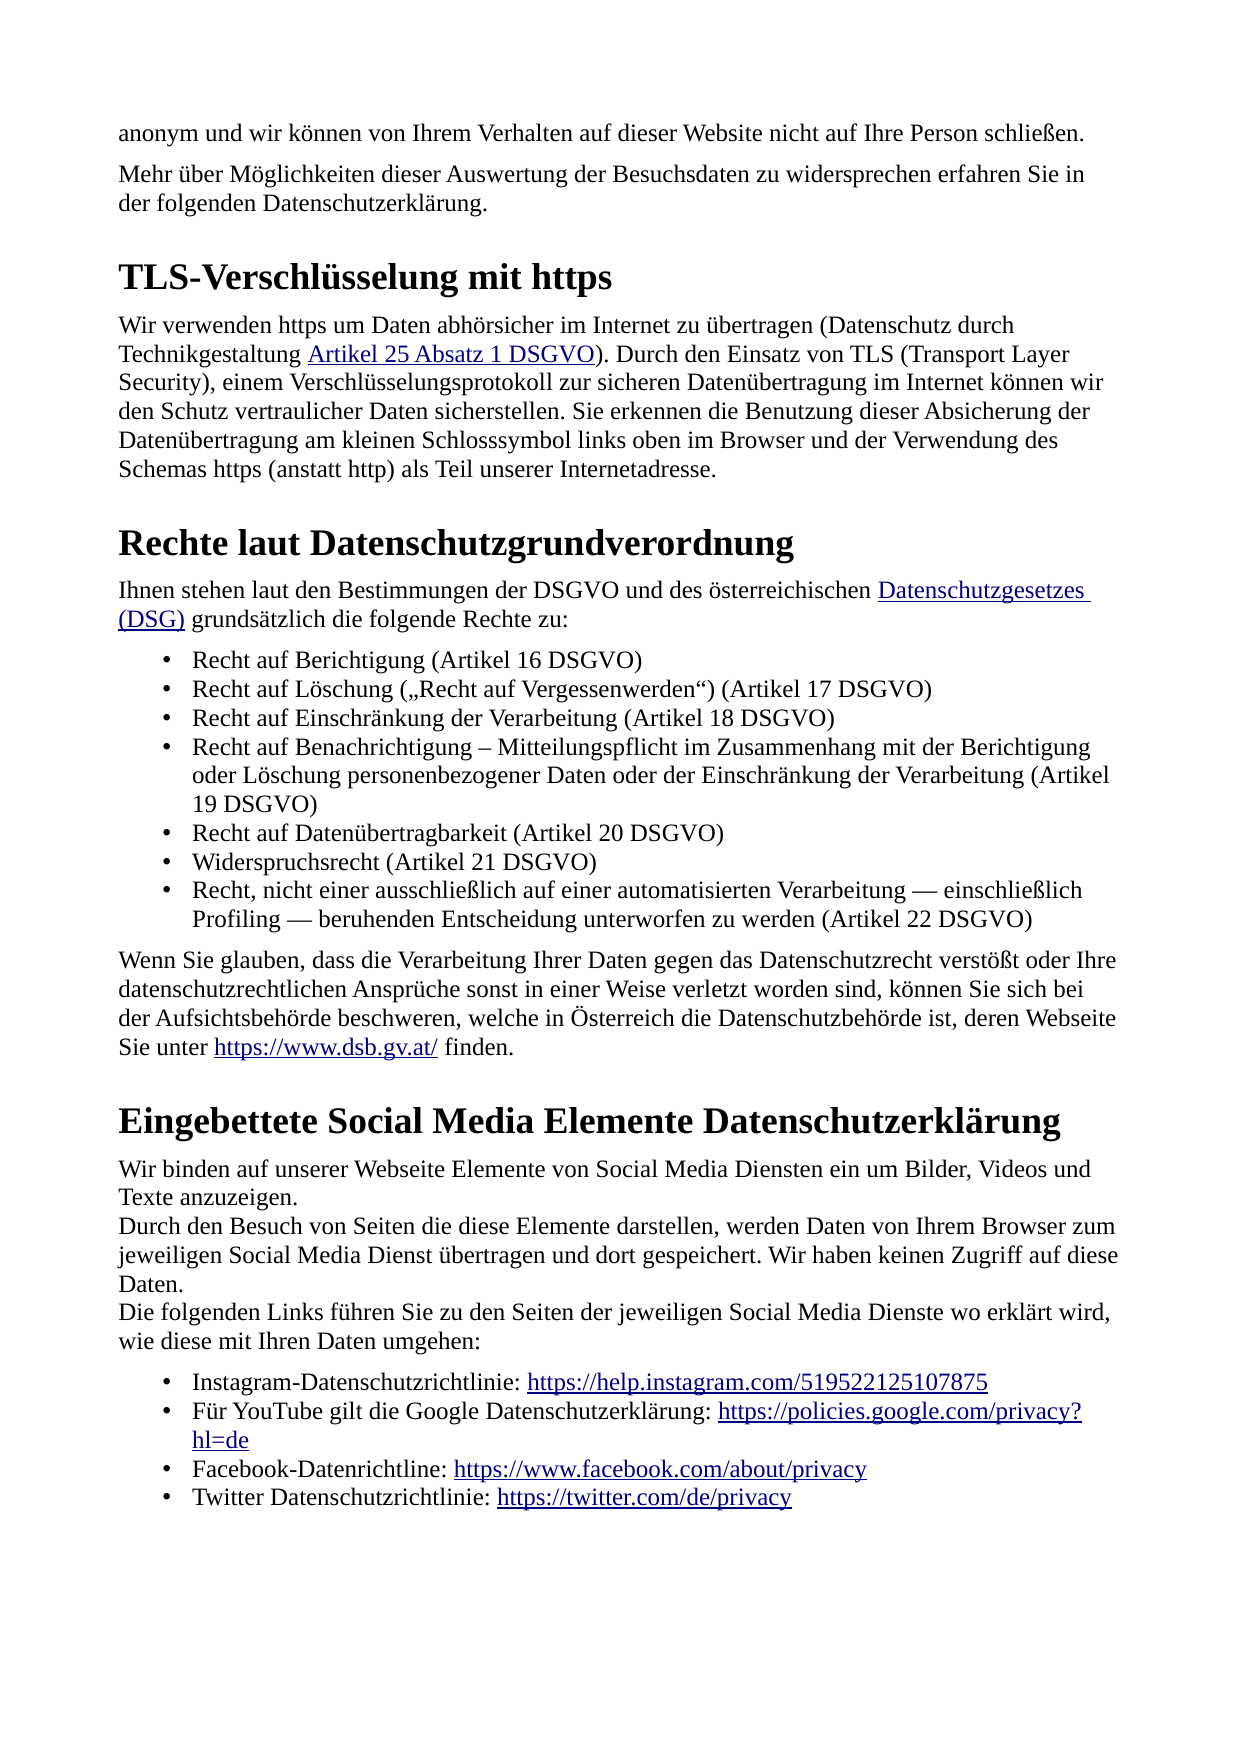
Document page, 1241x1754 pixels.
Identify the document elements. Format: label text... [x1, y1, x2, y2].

list Recht auf Löschung („Recht auf Vergessenwerden“) (Artikel 17 DSGVO) [162, 674, 1122, 703]
text Wenn Sie glauben, dass die Verarbeitung Ihrer Daten gegen das Datenschutzrecht verstößt oder Ihre datenschutzrechtlichen Ansprüche sonst in einer Weise verletzt worden sind, können Sie sich bei der Aufsichtsbehörde beschweren, welche in Österreich die Datenschutzbehörde ist, deren Webseite Sie unter https://www.dsb.gv.at/ finden. [118, 946, 1122, 1061]
subtitle TLS-Verschlüsselung mit https [118, 254, 1122, 297]
list Instagram-Datenschutzrichtlinie: https://help.instagram.com/519522125107875 [162, 1367, 1122, 1396]
list Für YouTube gilt die Google Datenschutzerklärung: https://policies.google.com/privacy?hl=de [162, 1396, 1122, 1454]
text anonym und wir können von Ihrem Verhalten auf dieser Website nicht auf Ihre Person schließen. [118, 118, 1122, 147]
subtitle Rechte laut Datenschutzgrundverordnung [118, 520, 1122, 563]
list Recht auf Benachrichtigung – Mitteilungspflicht im Zusammenhang mit der Berichtigung oder Löschung personenbezogener Daten oder der Einschränkung der Verarbeitung (Artikel 19 DSGVO) [162, 732, 1122, 818]
subtitle Eingebettete Social Media Elemente Datenschutzerklärung [118, 1098, 1122, 1141]
text Wir binden auf unserer Webseite Elemente von Social Media Diensten ein um Bilder, Videos und Texte anzuzeigen. Durch den Besuch von Seiten die diese Elemente darstellen, werden Daten von Ihrem Browser zum jeweiligen Social Media Dienst übertragen und dort gespeichert. Wir haben keinen Zugriff auf diese Daten. Die folgenden Links führen Sie zu den Seiten der jeweiligen Social Media Dienste wo erklärt wird, wie diese mit Ihren Daten umgehen: [118, 1154, 1122, 1355]
list Recht auf Berichtigung (Artikel 16 DSGVO) [162, 646, 1122, 674]
list Recht, nicht einer ausschließlich auf einer automatisierten Verarbeitung — einschließlich Profiling — beruhenden Entscheidung unterworfen zu werden (Artikel 22 DSGVO) [162, 876, 1122, 933]
list Recht auf Datenübertragbarkeit (Artikel 20 DSGVO) [162, 818, 1122, 847]
text Mehr über Möglichkeiten dieser Auswertung der Besuchsdaten zu widersprechen erfahren Sie in der folgenden Datenschutzerklärung. [118, 159, 1122, 217]
list Recht auf Einschränkung der Verarbeitung (Artikel 18 DSGVO) [162, 703, 1122, 732]
text Ihnen stehen laut den Bestimmungen der DSGVO und des österreichischen Datenschutzgesetzes (DSG) grundsätzlich die folgende Rechte zu: [118, 576, 1122, 633]
list Widerspruchsrecht (Artikel 21 DSGVO) [162, 847, 1122, 876]
list Facebook-Datenrichtline: https://www.facebook.com/about/privacy [162, 1454, 1122, 1482]
list Twitter Datenschutzrichtlinie: https://twitter.com/de/privacy [162, 1482, 1122, 1511]
text Wir verwenden https um Daten abhörsicher im Internet zu übertragen (Datenschutz durch Technikgestaltung Artikel 25 Absatz 1 DSGVO). Durch den Einsatz von TLS (Transport Layer Security), einem Verschlüsselungsprotokoll zur sicheren Datenübertragung im Internet können wir den Schutz vertraulicher Daten sicherstellen. Sie erkennen die Benutzung dieser Absicherung der Datenübertragung am kleinen Schlosssymbol links oben im Browser und der Verwendung des Schemas https (anstatt http) als Teil unserer Internetadresse. [118, 310, 1122, 482]
